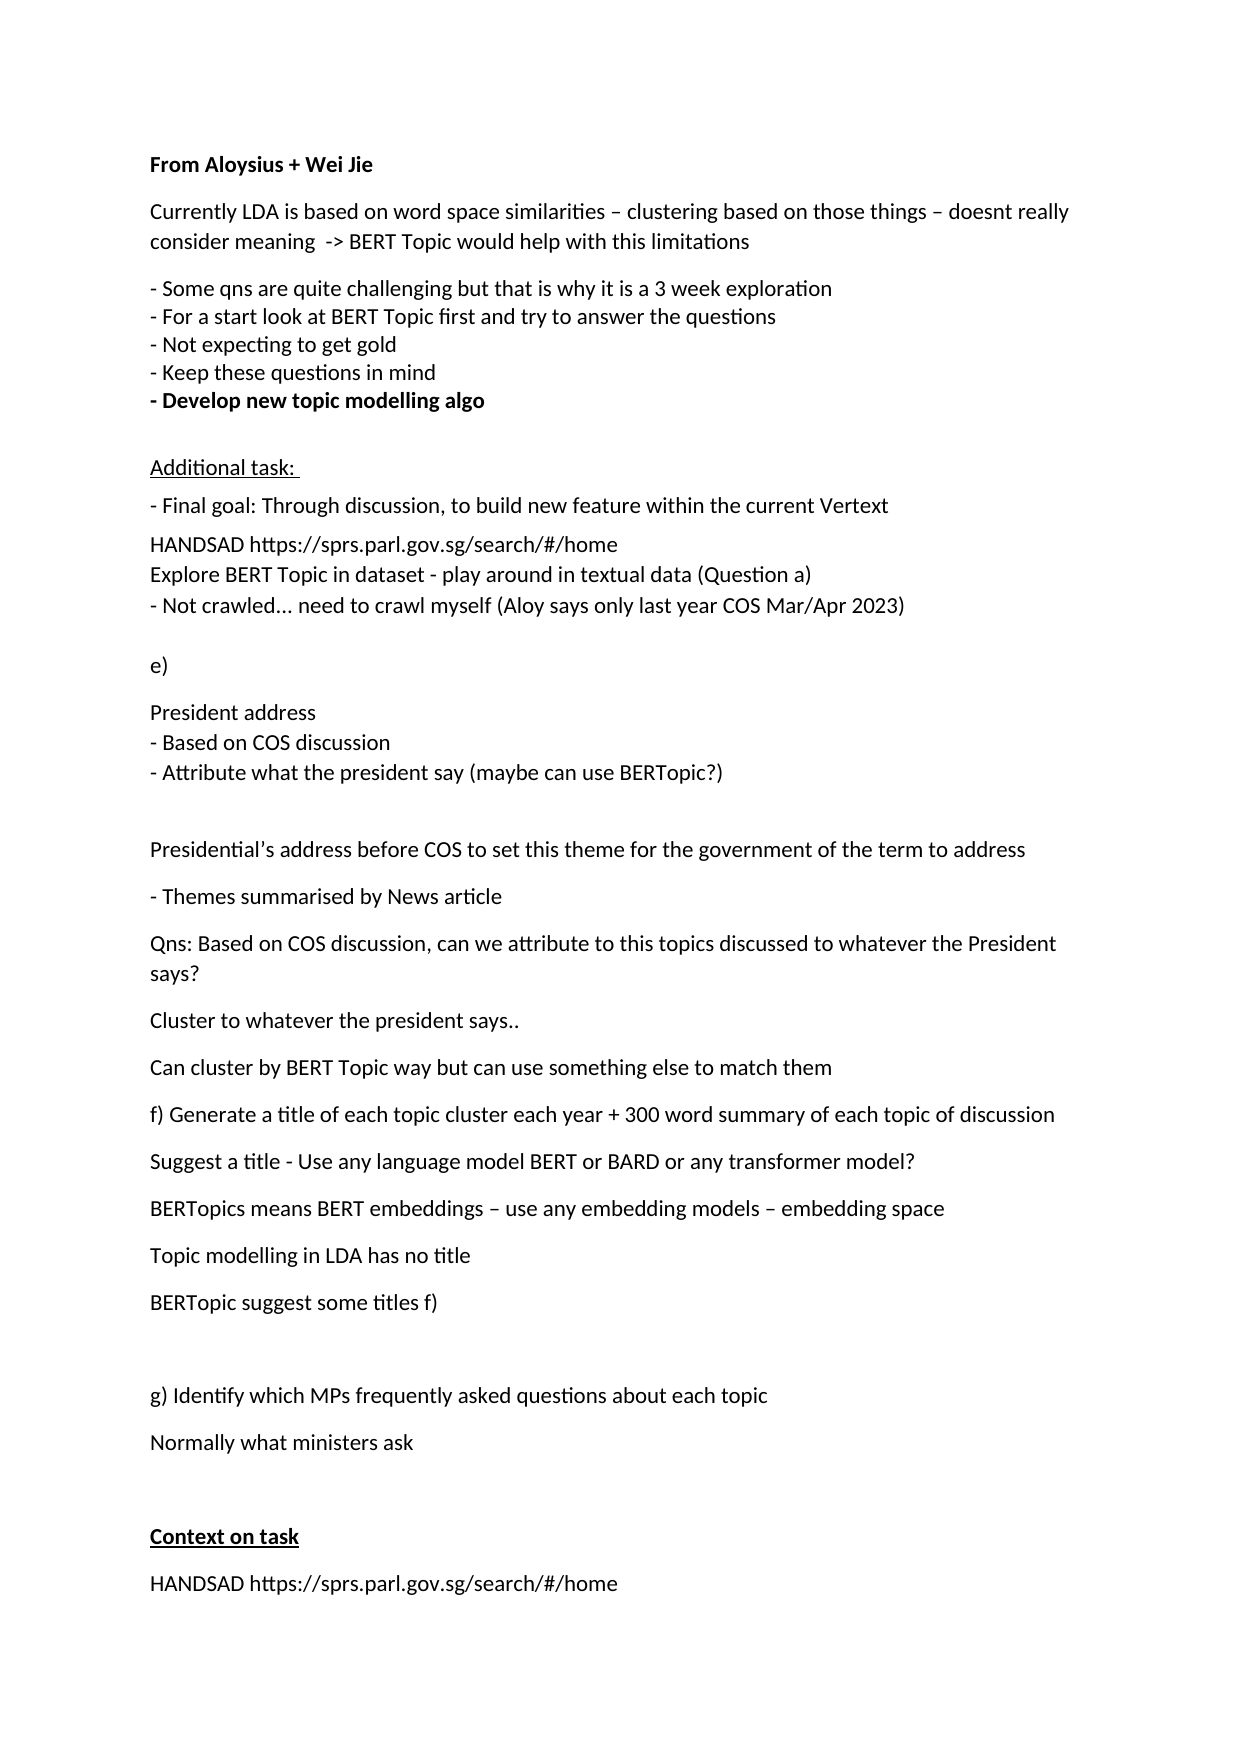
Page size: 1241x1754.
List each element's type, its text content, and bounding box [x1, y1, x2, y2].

text f) Generate a title of each topic cluster each year + 300 word summary of each topic of discussion [150, 1100, 1090, 1128]
text Presidential’s address before COS to set this theme for the government of the term to address [150, 836, 1090, 863]
text Currently LDA is based on word space similarities – clustering based on those things – doesnt really consider meaning -> BERT Topic would help with this limitations [150, 197, 1090, 255]
text Context on task [150, 1522, 1090, 1550]
text HANDSAD https://sprs.parl.gov.sg/search/#/home [150, 1569, 1090, 1597]
text HANDSAD https://sprs.parl.gov.sg/search/#/home [150, 530, 1090, 558]
text g) Identify which MPs frequently asked questions about each topic [150, 1381, 1090, 1409]
text President address [150, 698, 1090, 726]
text Can cluster by BERT Topic way but can use something else to match them [150, 1053, 1090, 1081]
text e) [150, 651, 1090, 679]
text Qns: Based on COS discussion, can we attribute to this topics discussed to whatever the President says? [150, 929, 1090, 987]
text - Develop new topic modelling algo [150, 386, 1090, 414]
text BERTopics means BERT embeddings – use any embedding models – embedding space [150, 1194, 1090, 1222]
text - Keep these questions in mind [150, 358, 1090, 386]
text Normally what ministers ask [150, 1428, 1090, 1456]
text Topic modelling in LDA has no title [150, 1241, 1090, 1269]
text - Final goal: Through discussion, to build new feature within the current Vertext [150, 492, 1090, 519]
text BERTopic suggest some titles f) [150, 1288, 1090, 1316]
text Additional task: [150, 453, 1090, 481]
text - Not expecting to get gold [150, 330, 1090, 358]
text Cluster to whatever the president says.. [150, 1006, 1090, 1034]
text - Themes summarised by News article [150, 882, 1090, 910]
text - For a start look at BERT Topic first and try to answer the questions [150, 302, 1090, 330]
text - Based on COS discussion [150, 728, 1090, 756]
text Suggest a title - Use any language model BERT or BARD or any transformer model? [150, 1147, 1090, 1175]
text - Some qns are quite challenging but that is why it is a 3 week exploration [150, 274, 1090, 302]
text From Aloysius + Wei Jie [150, 150, 1090, 178]
text Explore BERT Topic in dataset - play around in textual data (Question a) [150, 561, 1090, 588]
text - Not crawled... need to crawl myself (Aloy says only last year COS Mar/Apr 2023) [150, 591, 1090, 619]
text - Attribute what the president say (maybe can use BERTopic?) [150, 758, 1090, 786]
